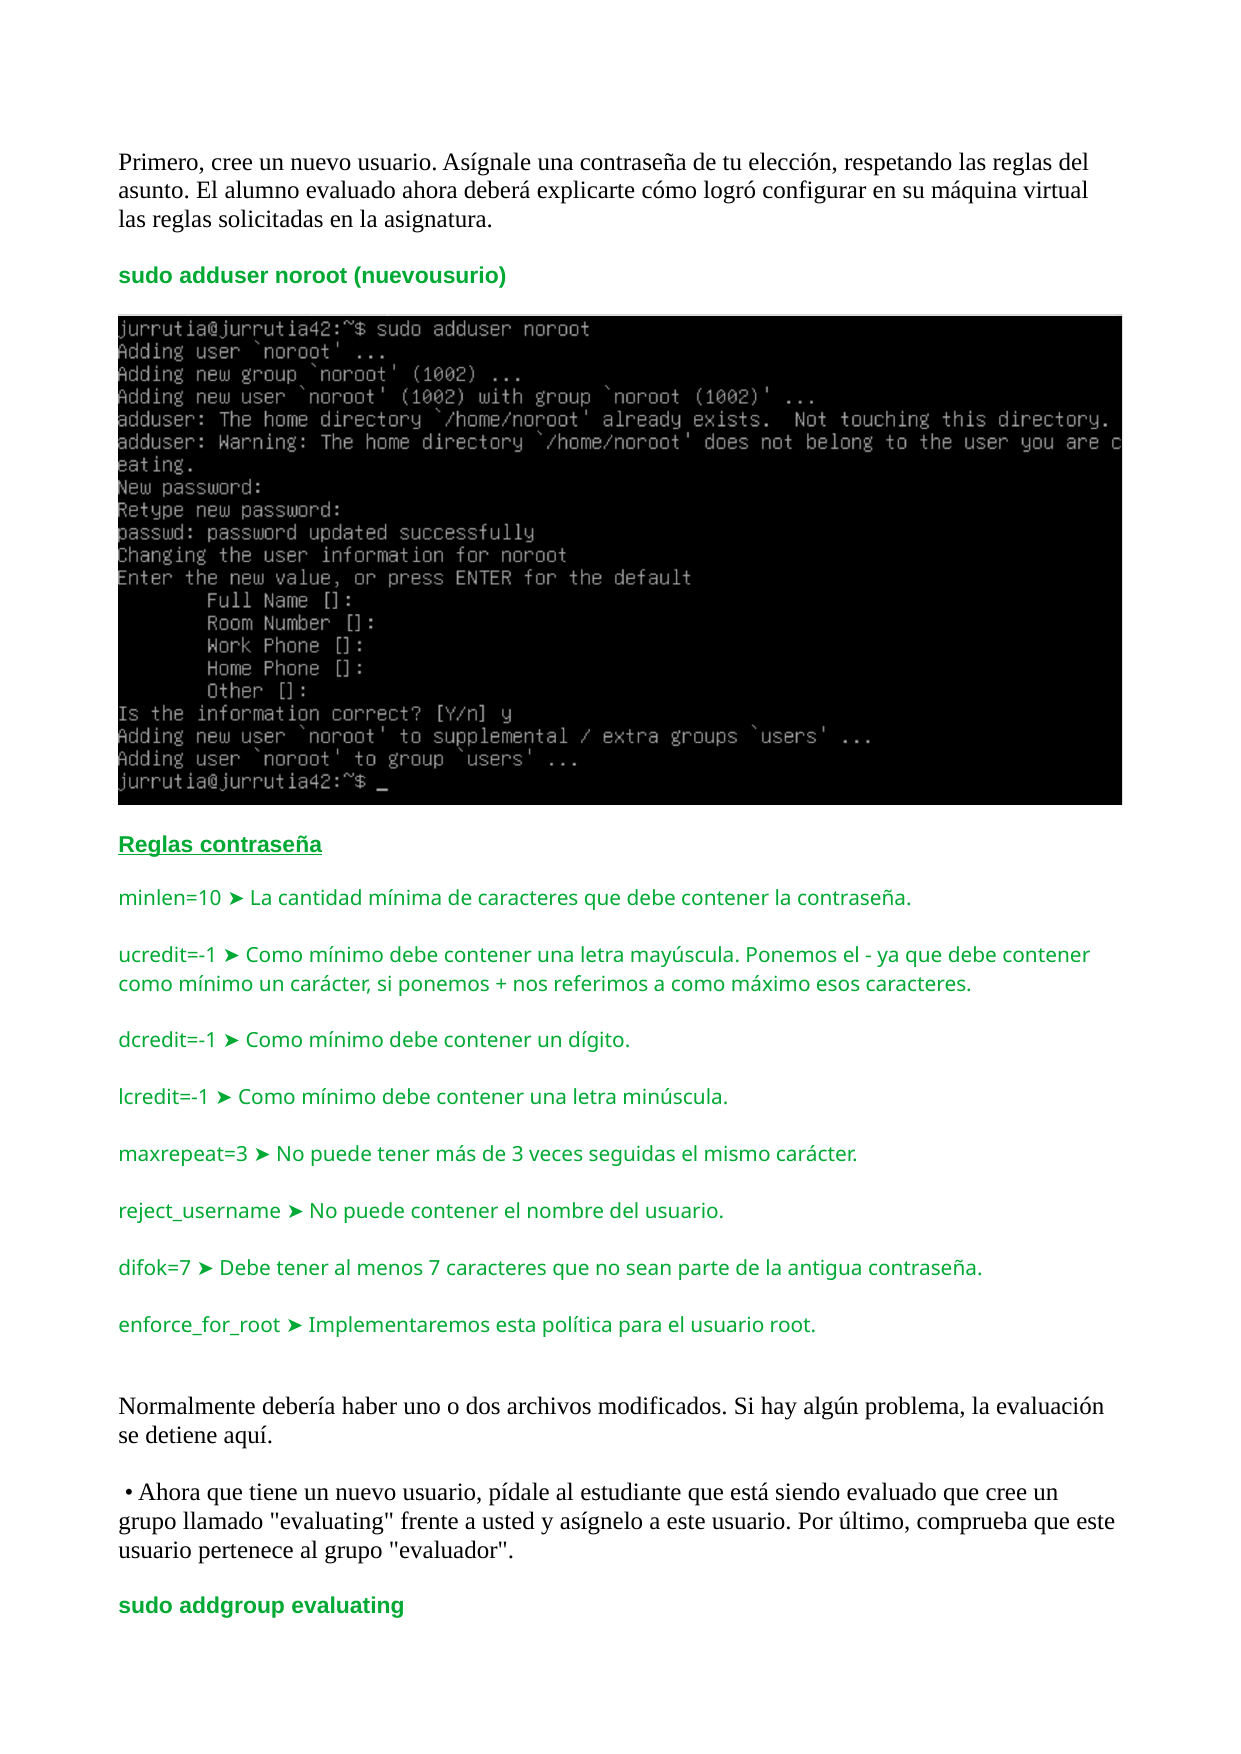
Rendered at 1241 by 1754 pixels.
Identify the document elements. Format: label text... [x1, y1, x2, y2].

text Primero, cree un nuevo usuario. Asígnale una contraseña de tu elección, respetando las reglas del asunto. El alumno evaluado ahora deberá explicarte cómo logró configurar en su máquina virtual las reglas solicitadas en la asignatura. [118, 147, 1122, 233]
text sudo adduser noroot (nuevousurio) [118, 262, 1122, 288]
picture [118, 314, 1123, 805]
text • Ahora que tiene un nuevo usuario, pídale al estudiante que está siendo evaluado que cree un grupo llamado "evaluating" frente a usted y asígnelo a este usuario. Por último, comprueba que este usuario pertenece al grupo "evaluador". [118, 1477, 1122, 1564]
text ucredit=-1 ➤ Como mínimo debe contener una letra mayúscula. Ponemos el - ya que debe contener como mínimo un carácter, si ponemos + nos referimos a como máximo esos caracteres. [118, 940, 1122, 997]
text sudo addgroup evaluating [118, 1592, 1122, 1619]
text lcredit=-1 ➤ Como mínimo debe contener una letra minúscula. [118, 1082, 1122, 1111]
text Normalmente debería haber uno o dos archivos modificados. Si hay algún problema, la evaluación se detiene aquí. [118, 1391, 1122, 1449]
text minlen=10 ➤ La cantidad mínima de caracteres que debe contener la contraseña. [118, 883, 1122, 912]
text enforce_for_root ➤ Implementaremos esta política para el usuario root. [118, 1310, 1122, 1338]
text Reglas contraseña [118, 831, 1122, 857]
text dcredit=-1 ➤ Como mínimo debe contener un dígito. [118, 1026, 1122, 1054]
text reject_username ➤ No puede contener el nombre del usuario. [118, 1196, 1122, 1225]
text difok=7 ➤ Debe tener al menos 7 caracteres que no sean parte de la antigua contraseña. [118, 1253, 1122, 1282]
text maxrepeat=3 ➤ No puede tener más de 3 veces seguidas el mismo carácter. [118, 1139, 1122, 1168]
